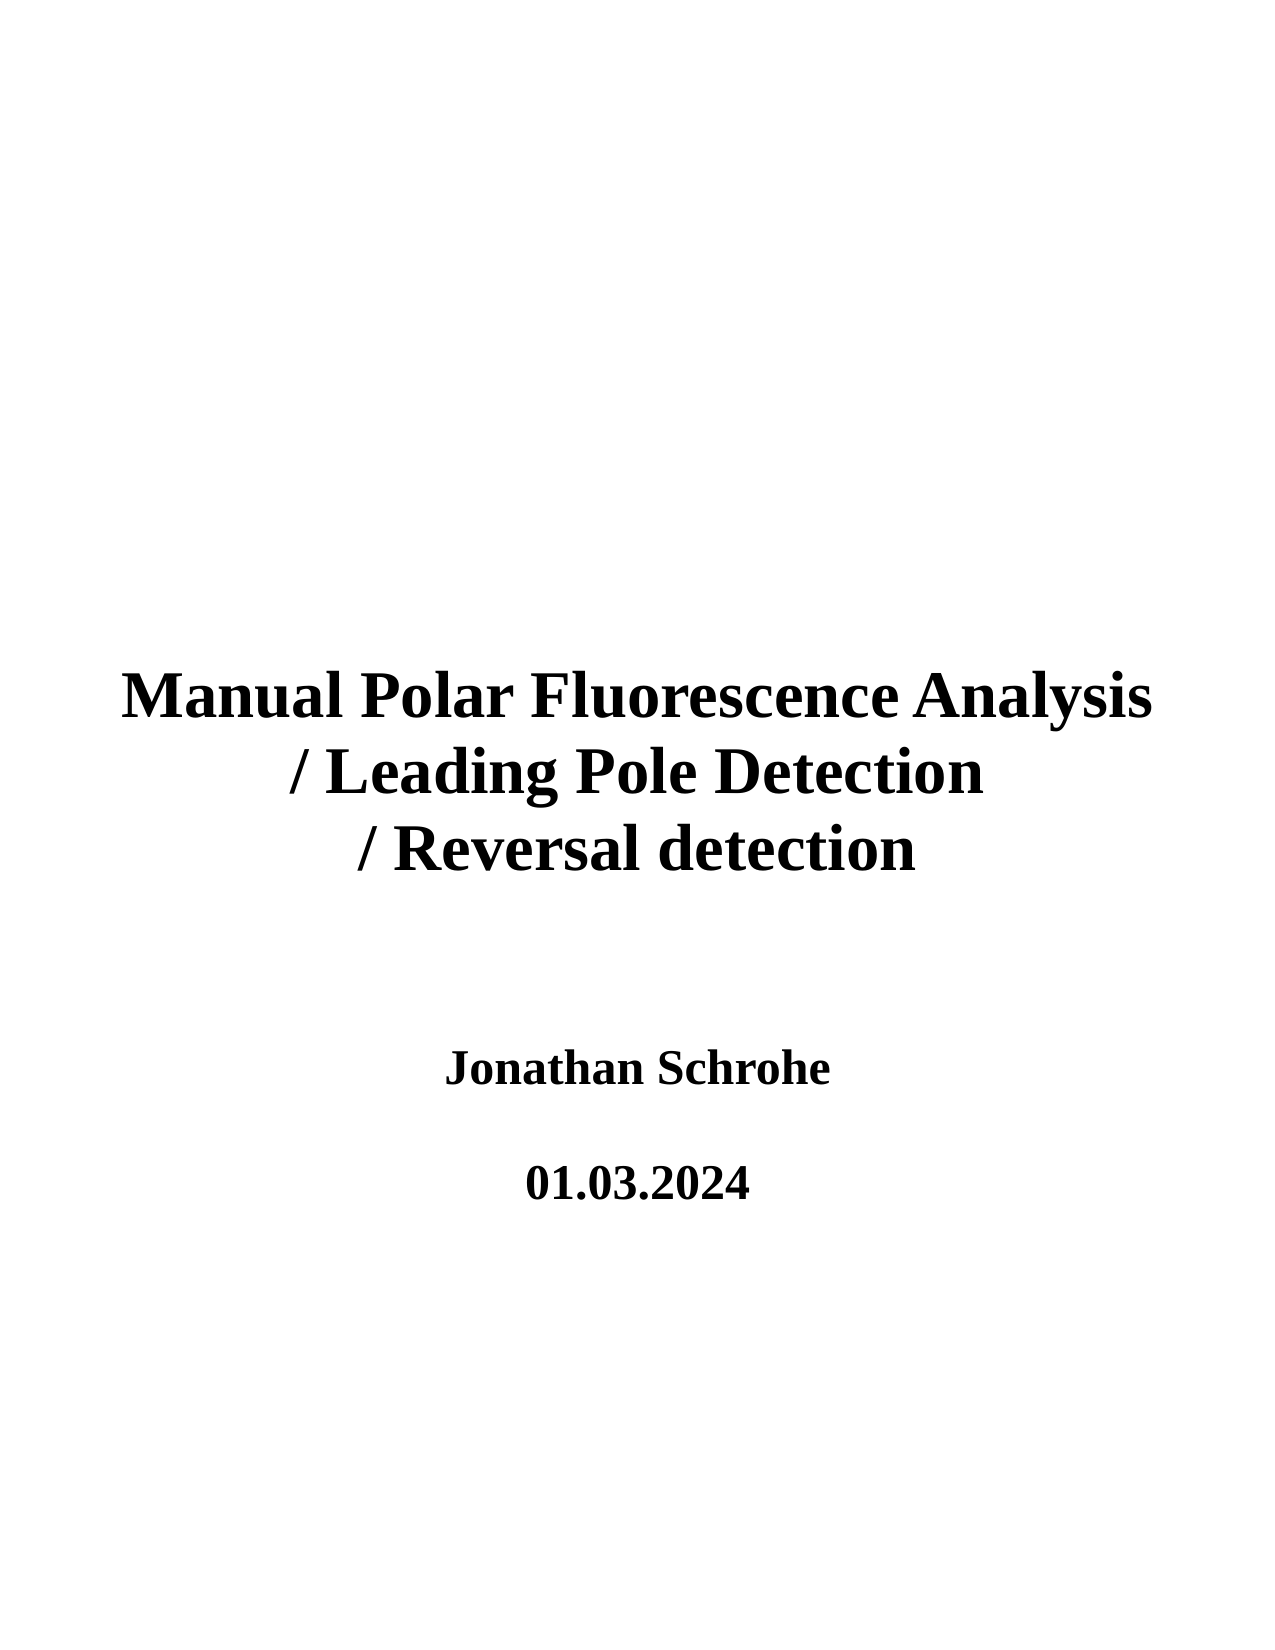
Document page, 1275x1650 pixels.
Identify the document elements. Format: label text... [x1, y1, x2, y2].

text / Reversal detection [118, 808, 1157, 885]
text 01.03.2024 [118, 1153, 1157, 1211]
text Manual Polar Fluorescence Analysis / Leading Pole Detection [118, 655, 1157, 808]
text Jonathan Schrohe [118, 1038, 1157, 1096]
